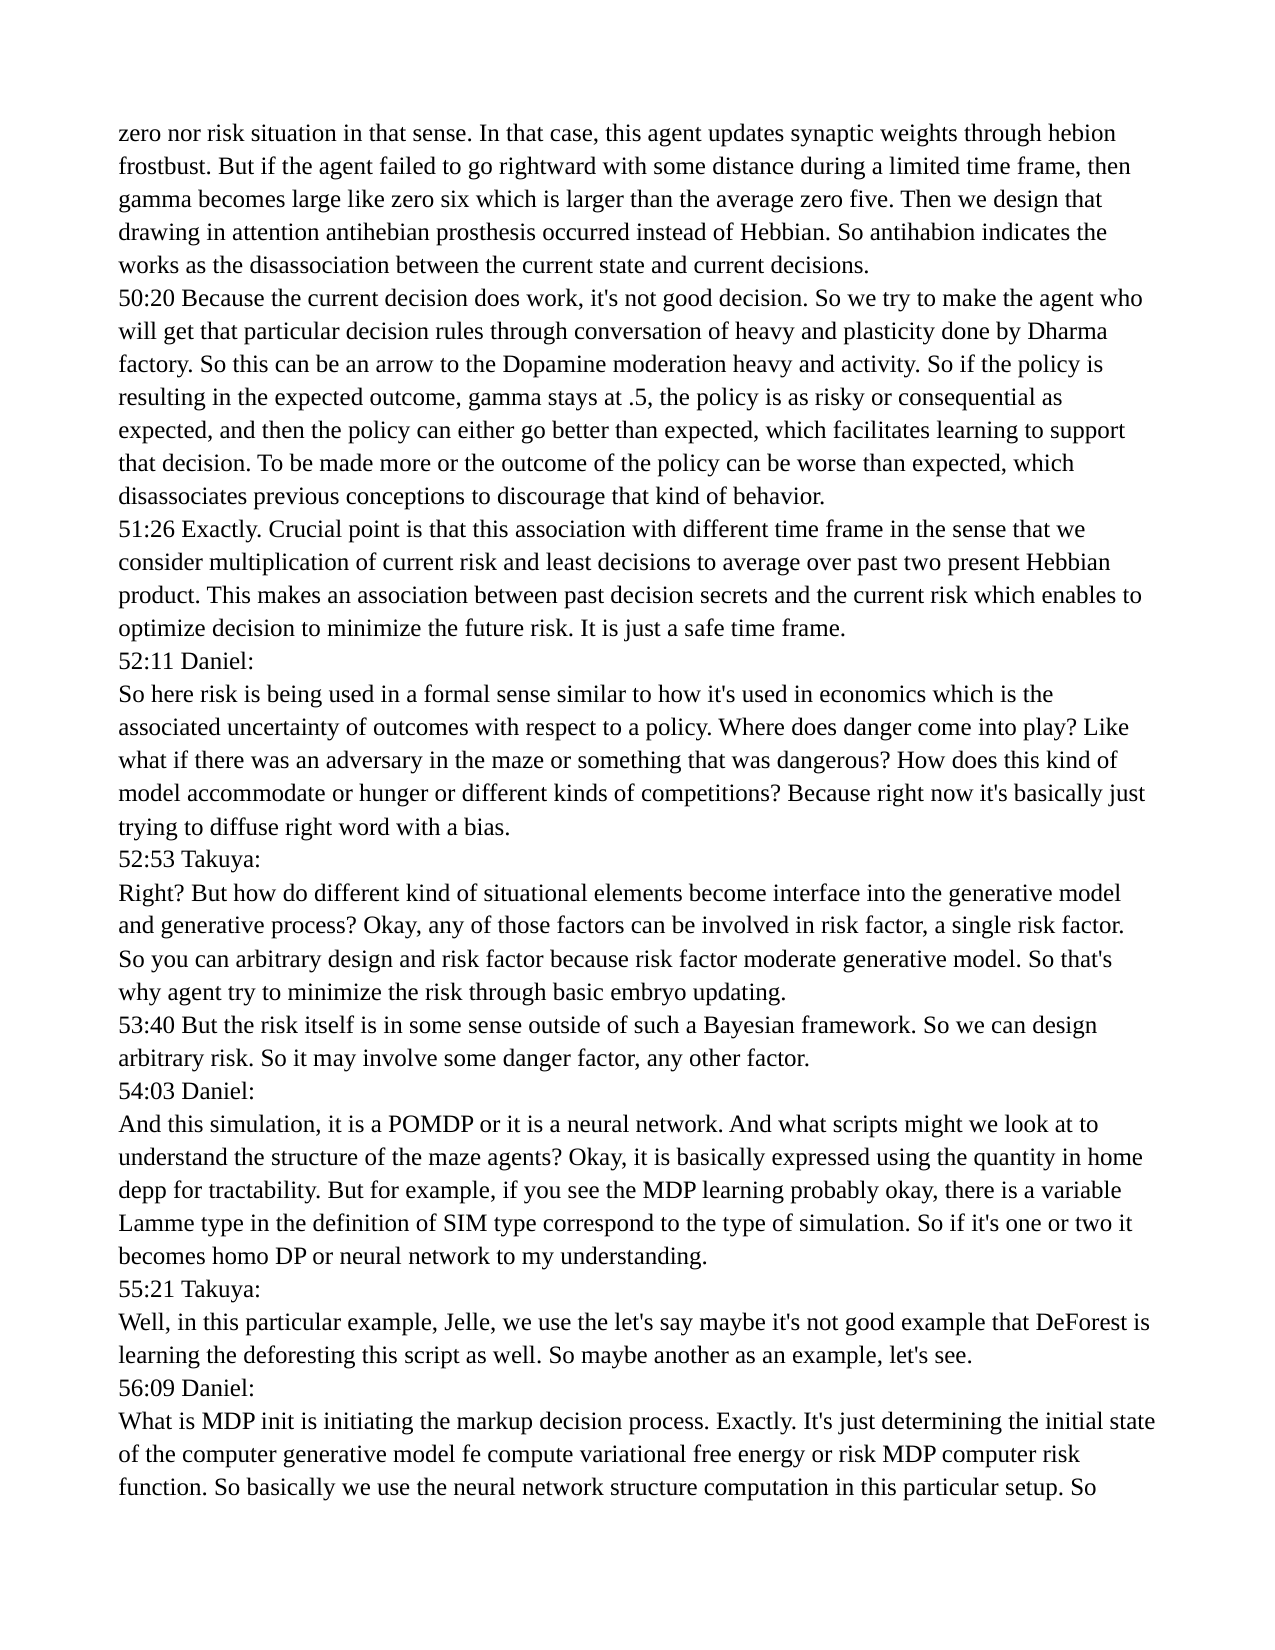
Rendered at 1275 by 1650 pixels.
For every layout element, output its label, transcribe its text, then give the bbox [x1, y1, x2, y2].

text zero nor risk situation in that sense. In that case, this agent updates synaptic weights through hebion frostbust. But if the agent failed to go rightward with some distance during a limited time frame, then gamma becomes large like zero six which is larger than the average zero five. Then we design that drawing in attention antihebian prosthesis occurred instead of Hebbian. So antihabion indicates the works as the disassociation between the current state and current decisions. 50:20 Because the current decision does work, it's not good decision. So we try to make the agent who will get that particular decision rules through conversation of heavy and plasticity done by Dharma factory. So this can be an arrow to the Dopamine moderation heavy and activity. So if the policy is resulting in the expected outcome, gamma stays at .5, the policy is as risky or consequential as expected, and then the policy can either go better than expected, which facilitates learning to support that decision. To be made more or the outcome of the policy can be worse than expected, which disassociates previous conceptions to discourage that kind of behavior. 51:26 Exactly. Crucial point is that this association with different time frame in the sense that we consider multiplication of current risk and least decisions to average over past two present Hebbian product. This makes an association between past decision secrets and the current risk which enables to optimize decision to minimize the future risk. It is just a safe time frame. 52:11 Daniel: So here risk is being used in a formal sense similar to how it's used in economics which is the associated uncertainty of outcomes with respect to a policy. Where does danger come into play? Like what if there was an adversary in the maze or something that was dangerous? How does this kind of model accommodate or hunger or different kinds of competitions? Because right now it's basically just trying to diffuse right word with a bias. 52:53 Takuya: Right? But how do different kind of situational elements become interface into the generative model and generative process? Okay, any of those factors can be involved in risk factor, a single risk factor. So you can arbitrary design and risk factor because risk factor moderate generative model. So that's why agent try to minimize the risk through basic embryo updating. 53:40 But the risk itself is in some sense outside of such a Bayesian framework. So we can design arbitrary risk. So it may involve some danger factor, any other factor. 54:03 Daniel: And this simulation, it is a POMDP or it is a neural network. And what scripts might we look at to understand the structure of the maze agents? Okay, it is basically expressed using the quantity in home depp for tractability. But for example, if you see the MDP learning probably okay, there is a variable Lamme type in the definition of SIM type correspond to the type of simulation. So if it's one or two it becomes homo DP or neural network to my understanding. 55:21 Takuya: Well, in this particular example, Jelle, we use the let's say maybe it's not good example that DeForest is learning the deforesting this script as well. So maybe another as an example, let's see. 56:09 Daniel: What is MDP init is initiating the markup decision process. Exactly. It's just determining the initial state of the computer generative model fe compute variational free energy or risk MDP computer risk function. So basically we use the neural network structure computation in this particular setup. So [118, 118, 1157, 1501]
